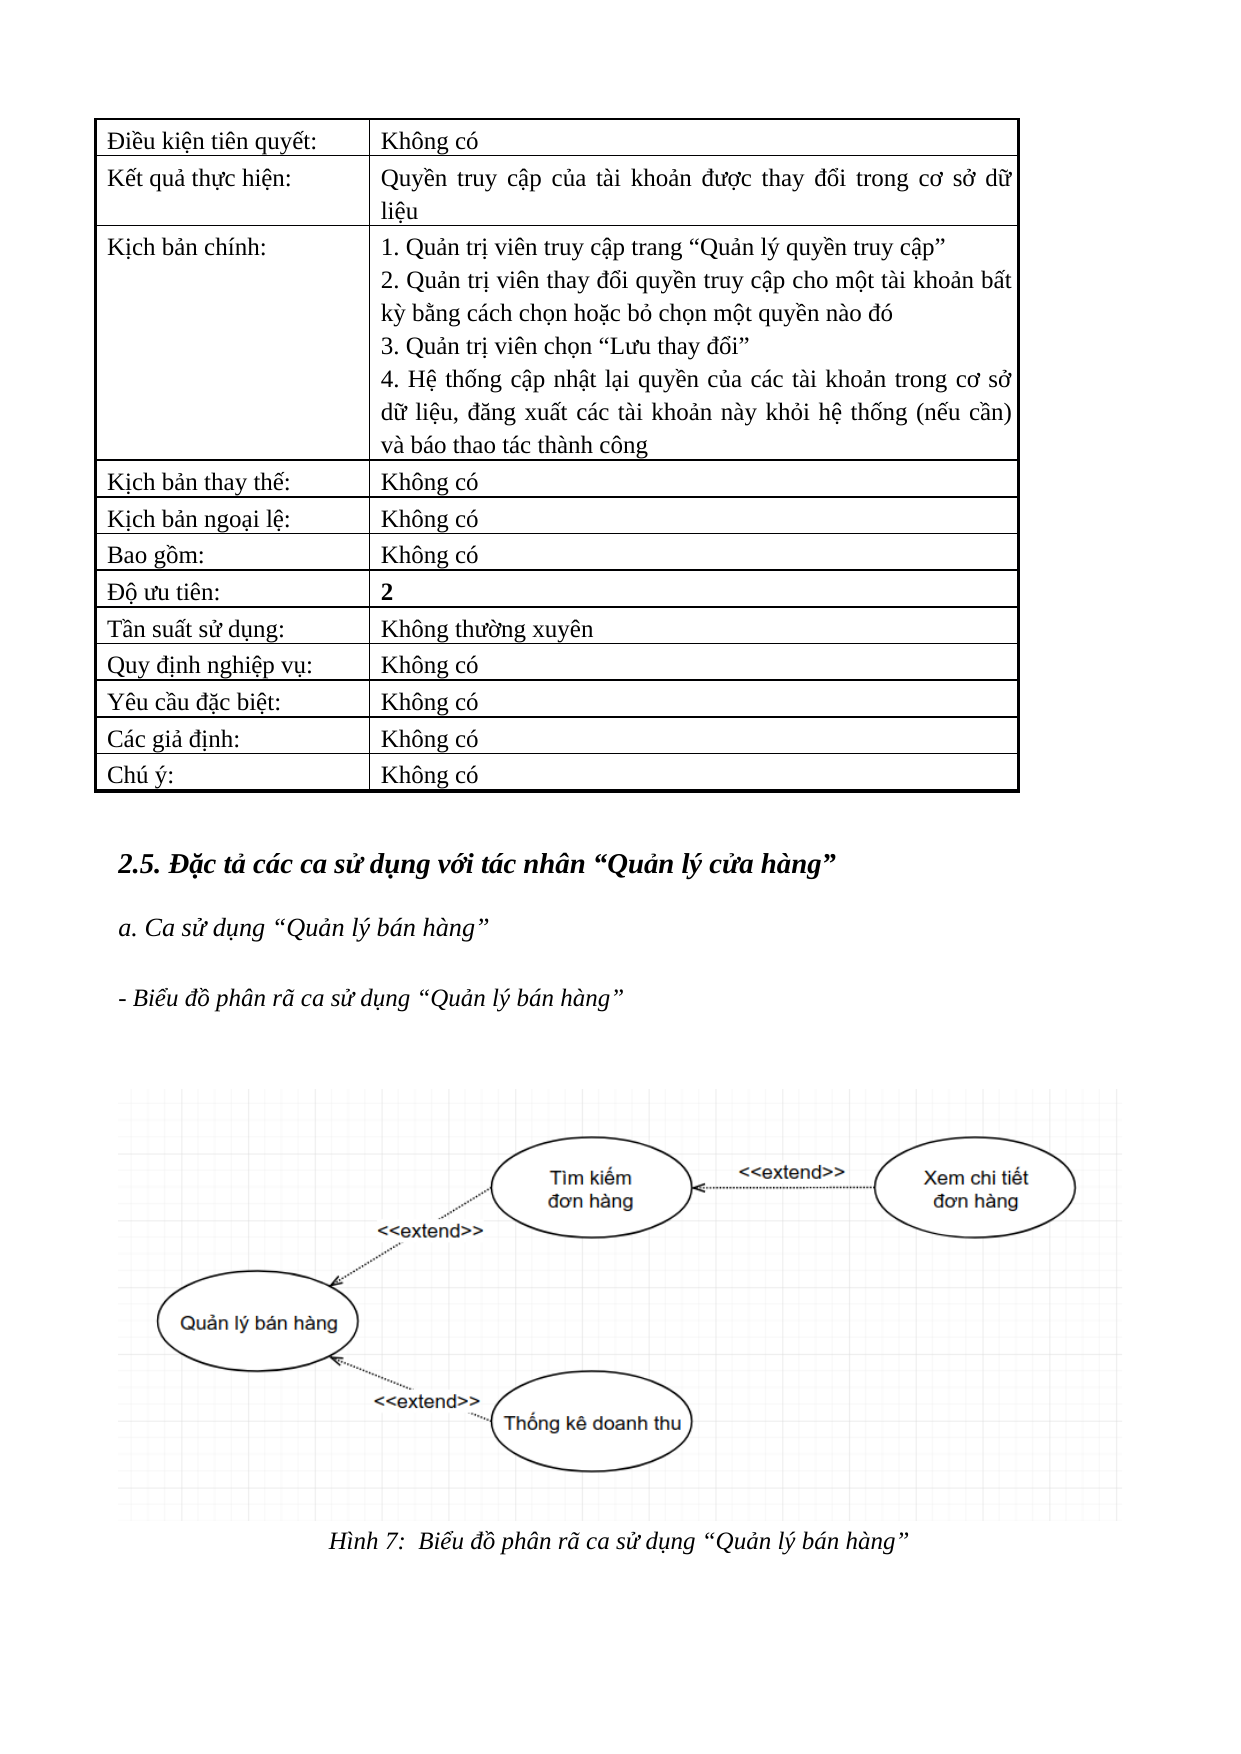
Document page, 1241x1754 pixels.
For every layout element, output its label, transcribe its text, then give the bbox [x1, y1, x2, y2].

table_cell Kịch bản thay thế: [97, 461, 369, 496]
table_cell Kết quả thực hiện: [97, 156, 369, 224]
table_cell Các giả định: [97, 718, 369, 753]
table_cell Không có [370, 681, 1017, 716]
table_cell Không có [370, 120, 1017, 155]
table_cell Quyền truy cập của tài khoản được thay đổi trong cơ sở dữ liệu [370, 156, 1017, 224]
table_cell 2 [370, 571, 1017, 606]
subtitle 2.5. Đặc tả các ca sử dụng với tác nhân “Quản lý cửa hàng” [118, 846, 1122, 879]
table_cell Kịch bản chính: [97, 226, 369, 459]
table_cell Không có [370, 534, 1017, 569]
table_cell Tần suất sử dụng: [97, 608, 369, 643]
table_cell Không có [370, 461, 1017, 496]
table_cell Không có [370, 498, 1017, 533]
table_cell Điều kiện tiên quyết: [97, 120, 369, 155]
table_cell Bao gồm: [97, 534, 369, 569]
table_cell 1. Quản trị viên truy cập trang “Quản lý quyền truy cập” 2. Quản trị viên thay đổi quyền truy cập cho một tài khoản bất kỳ bằng cách chọn hoặc bỏ chọn một quyền nào đó 3. Quản trị viên chọn “Lưu thay đổi” 4. Hệ thống cập nhật lại quyền của các tài khoản trong cơ sở dữ liệu, đăng xuất các tài khoản này khỏi hệ thống (nếu cần) và báo thao tác thành công [370, 226, 1017, 459]
table_cell Không có [370, 754, 1017, 789]
table_cell Yêu cầu đặc biệt: [97, 681, 369, 716]
table_cell Kịch bản ngoại lệ: [97, 498, 369, 533]
subtitle a. Ca sử dụng “Quản lý bán hàng” [118, 911, 1122, 942]
table_cell Không có [370, 644, 1017, 679]
table_cell Quy định nghiệp vụ: [97, 644, 369, 679]
table_cell Chú ý: [97, 754, 369, 789]
subtitle - Biểu đồ phân rã ca sử dụng “Quản lý bán hàng” [118, 983, 1122, 1012]
table_cell Không có [370, 718, 1017, 753]
text Hình 7: Biểu đồ phân rã ca sử dụng “Quản lý bán hàng” [118, 1521, 1122, 1554]
table_cell Độ ưu tiên: [97, 571, 369, 606]
picture [118, 1089, 1123, 1521]
table_cell Không thường xuyên [370, 608, 1017, 643]
